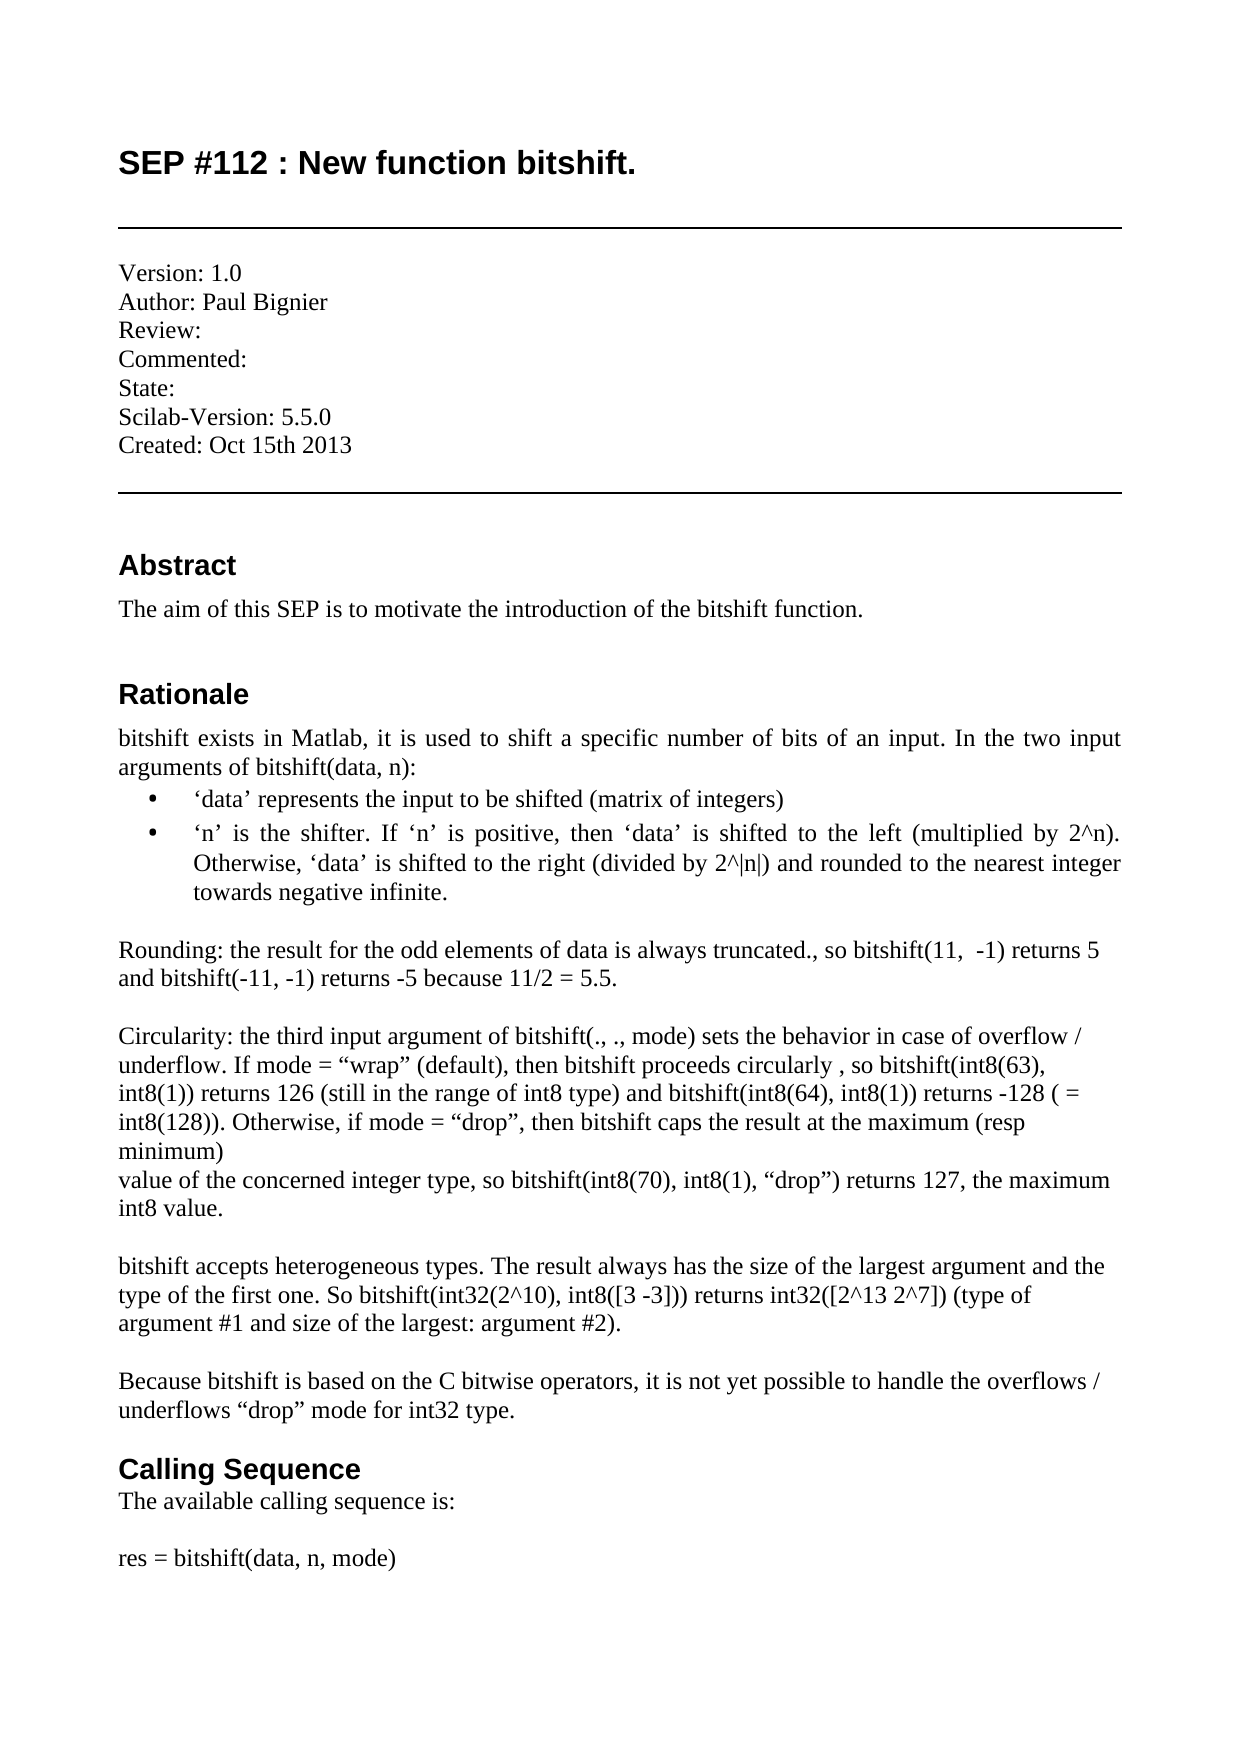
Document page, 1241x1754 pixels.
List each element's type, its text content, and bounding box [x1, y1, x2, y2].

list ‘data’ represents the input to be shifted (matrix of integers) [148, 780, 1122, 814]
subtitle Rationale [118, 677, 1122, 710]
text Author: Paul Bignier [118, 287, 1122, 316]
text Circularity: the third input argument of bitshift(., ., mode) sets the behavior in case of overflow / underflow. If mode = “wrap” (default), then bitshift proceeds circularly , so bitshift(int8(63), int8(1)) returns 126 (still in the range of int8 type) and bitshift(int8(64), int8(1)) returns -128 ( = int8(128)). Otherwise, if mode = “drop”, then bitshift caps the result at the maximum (resp minimum) [118, 1021, 1122, 1165]
text Version: 1.0 [118, 258, 1122, 287]
text bitshift exists in Matlab, it is used to shift a specific number of bits of an input. In the two input arguments of bitshift(data, n): [118, 723, 1122, 780]
text Calling Sequence [118, 1452, 1122, 1486]
text Commented: [118, 344, 1122, 373]
list ‘n’ is the shifter. If ‘n’ is positive, then ‘data’ is shifted to the left (multiplied by 2^n). Otherwise, ‘data’ is shifted to the right (divided by 2^|n|) and rounded to the nearest integer towards negative infinite. [148, 814, 1122, 906]
text State: [118, 373, 1122, 402]
text Review: [118, 316, 1122, 344]
text res = bitshift(data, n, mode) [118, 1543, 1122, 1572]
text Scilab-Version: 5.5.0 [118, 402, 1122, 431]
text bitshift accepts heterogeneous types. The result always has the size of the largest argument and the type of the first one. So bitshift(int32(2^10), int8([3 -3])) returns int32([2^13 2^7]) (type of argument #1 and size of the largest: argument #2). [118, 1251, 1122, 1337]
subtitle Abstract [118, 548, 1122, 582]
text Because bitshift is based on the C bitwise operators, it is not yet possible to handle the overflows / underflows “drop” mode for int32 type. [118, 1366, 1122, 1423]
text The aim of this SEP is to motivate the introduction of the bitshift function. [118, 594, 1122, 623]
text The available calling sequence is: [118, 1486, 1122, 1514]
text Created: Oct 15th 2013 [118, 431, 1122, 459]
subtitle SEP #112 : New function bitshift. [118, 143, 1122, 182]
text Rounding: the result for the odd elements of data is always truncated., so bitshift(11, -1) returns 5 and bitshift(-11, -1) returns -5 because 11/2 = 5.5. [118, 935, 1122, 992]
text value of the concerned integer type, so bitshift(int8(70), int8(1), “drop”) returns 127, the maximum int8 value. [118, 1165, 1122, 1222]
